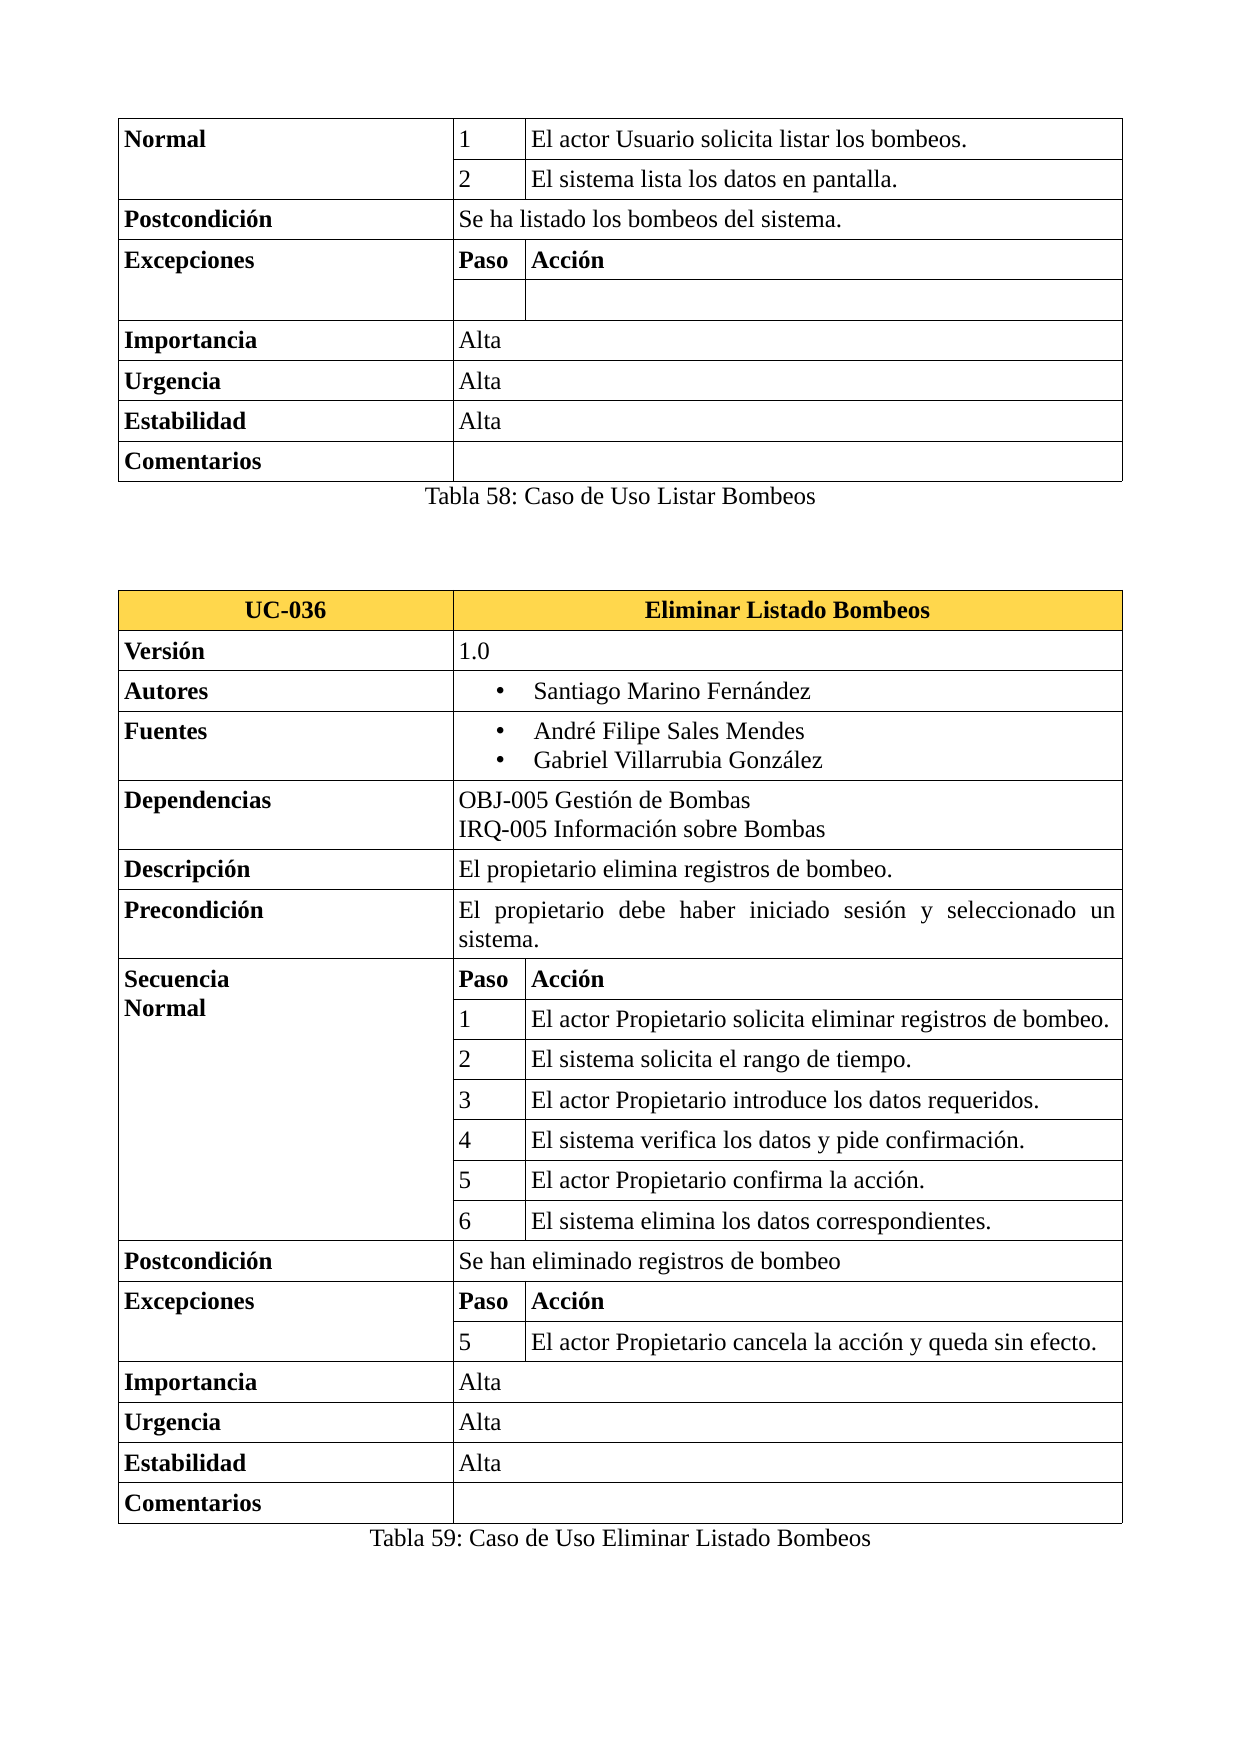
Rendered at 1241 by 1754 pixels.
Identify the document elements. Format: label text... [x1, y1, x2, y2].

table_cell 1.0 [454, 631, 1122, 670]
table_cell 3 [454, 1080, 525, 1119]
table_cell Paso [454, 1282, 525, 1321]
table_cell Excepciones [119, 1282, 453, 1361]
table_cell 2 [454, 1040, 525, 1079]
table_cell El actor Propietario confirma la acción. [526, 1161, 1122, 1200]
table_cell 2 [454, 160, 525, 199]
table_cell Fuentes [119, 712, 453, 780]
table_cell Comentarios [119, 442, 453, 481]
table_cell Versión [119, 631, 453, 670]
text Tabla 58: Caso de Uso Listar Bombeos [118, 482, 1122, 510]
table_cell El actor Propietario introduce los datos requeridos. [526, 1080, 1122, 1119]
table_cell Paso [454, 959, 525, 998]
table_cell André Filipe Sales Mendes Gabriel Villarrubia González [454, 712, 1122, 780]
table_cell El propietario debe haber iniciado sesión y seleccionado un sistema. [454, 890, 1122, 958]
table_cell Alta [454, 1403, 1122, 1442]
table_cell Precondición [119, 890, 453, 958]
table_cell Importancia [119, 1362, 453, 1402]
table_cell Se han eliminado registros de bombeo [454, 1241, 1122, 1281]
table_cell El actor Propietario cancela la acción y queda sin efecto. [526, 1322, 1122, 1361]
table_cell 5 [454, 1322, 525, 1361]
table_cell El actor Usuario solicita listar los bombeos. [526, 119, 1122, 158]
table_cell El propietario elimina registros de bombeo. [454, 850, 1122, 889]
table_header UC-036 [119, 591, 453, 630]
table_cell Alta [454, 361, 1122, 400]
table_cell 1 [454, 119, 525, 158]
table_cell Descripción [119, 850, 453, 889]
text Tabla 59: Caso de Uso Eliminar Listado Bombeos [118, 1524, 1122, 1551]
table_cell Excepciones [119, 240, 453, 320]
table_cell Comentarios [119, 1483, 453, 1522]
table_cell Alta [454, 321, 1122, 360]
table_cell Normal [119, 119, 453, 199]
table_cell Importancia [119, 321, 453, 360]
table_cell Urgencia [119, 361, 453, 400]
table_cell OBJ-005 Gestión de Bombas IRQ-005 Información sobre Bombas [454, 781, 1122, 849]
table_cell Urgencia [119, 1403, 453, 1442]
table_cell Secuencia Normal [119, 959, 453, 1240]
table_cell Postcondición [119, 200, 453, 239]
table_cell [454, 442, 1122, 481]
table_cell El actor Propietario solicita eliminar registros de bombeo. [526, 1000, 1122, 1039]
table_cell [454, 1483, 1122, 1522]
table_cell Acción [526, 959, 1122, 998]
table_cell Acción [526, 1282, 1122, 1321]
table_header Eliminar Listado Bombeos [454, 591, 1122, 630]
table_cell El sistema elimina los datos correspondientes. [526, 1201, 1122, 1240]
table_cell 4 [454, 1120, 525, 1160]
table_cell Dependencias [119, 781, 453, 849]
table_cell El sistema solicita el rango de tiempo. [526, 1040, 1122, 1079]
table_cell [454, 280, 525, 320]
table_cell El sistema lista los datos en pantalla. [526, 160, 1122, 199]
table_cell Alta [454, 401, 1122, 441]
table_cell Santiago Marino Fernández [454, 671, 1122, 711]
table_cell 1 [454, 1000, 525, 1039]
table_cell Paso [454, 240, 525, 279]
table_cell Autores [119, 671, 453, 711]
table_cell Acción [526, 240, 1122, 279]
table_cell Postcondición [119, 1241, 453, 1281]
table_cell 5 [454, 1161, 525, 1200]
table_cell Estabilidad [119, 1443, 453, 1482]
table_cell Se ha listado los bombeos del sistema. [454, 200, 1122, 239]
table_cell Alta [454, 1443, 1122, 1482]
table_cell [526, 280, 1122, 320]
table_cell El sistema verifica los datos y pide confirmación. [526, 1120, 1122, 1160]
table_cell Alta [454, 1362, 1122, 1402]
table_cell Estabilidad [119, 401, 453, 441]
table_cell 6 [454, 1201, 525, 1240]
